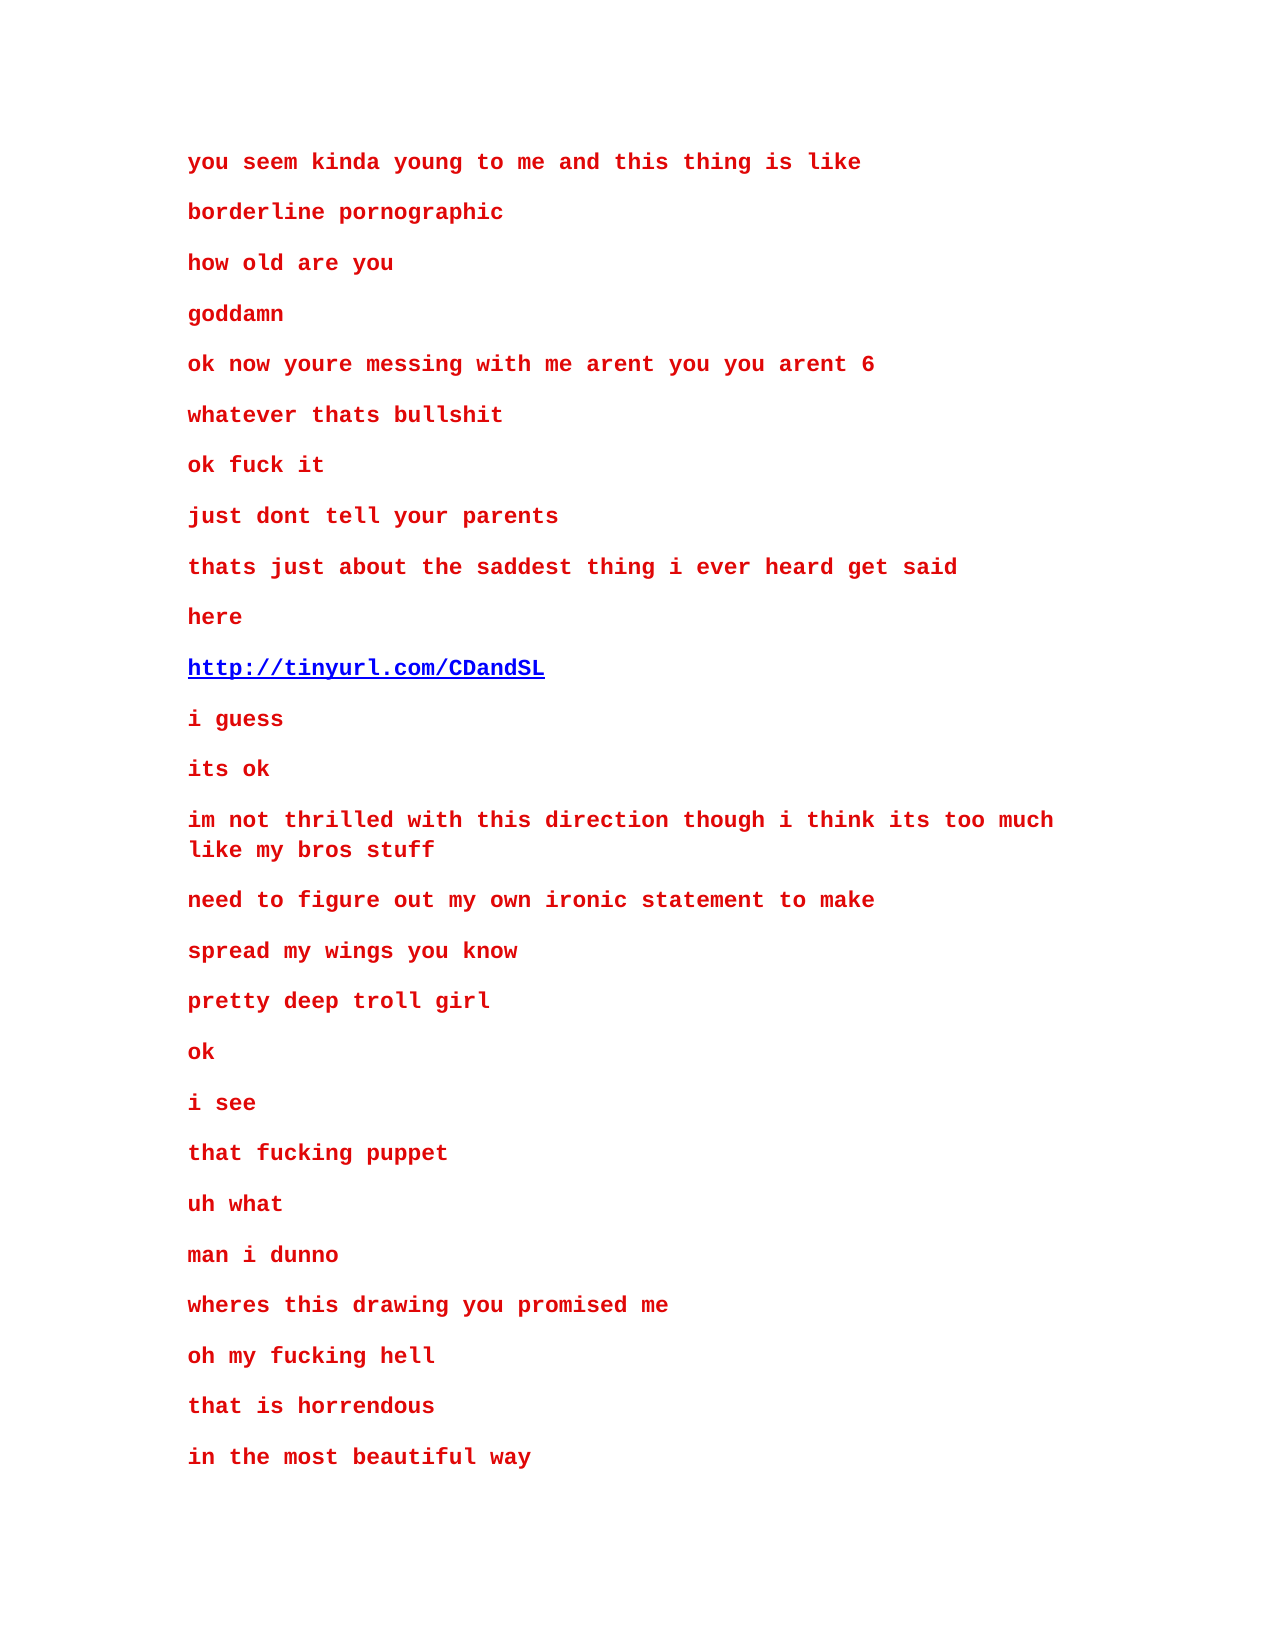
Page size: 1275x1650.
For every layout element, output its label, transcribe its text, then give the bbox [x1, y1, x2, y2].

text ok now youre messing with me arent you you arent 6 [187, 352, 1087, 378]
text in the most beautiful way [187, 1445, 1087, 1471]
text pretty deep troll girl [187, 990, 1087, 1016]
text wheres this drawing you promised me [187, 1293, 1087, 1319]
text i see [187, 1091, 1087, 1117]
text i guess [187, 707, 1087, 733]
text need to figure out my own ironic statement to make [187, 888, 1087, 914]
text thats just about the saddest thing i ever heard get said [187, 555, 1087, 581]
text how old are you [187, 251, 1087, 277]
text ok fuck it [187, 454, 1087, 480]
text its ok [187, 757, 1087, 783]
text you seem kinda young to me and this thing is like [187, 150, 1087, 176]
text borderline pornographic [187, 201, 1087, 227]
text that fucking puppet [187, 1142, 1087, 1168]
text im not thrilled with this direction though i think its too much like my bros stuff [187, 808, 1087, 864]
text http://tinyurl.com/CDandSL [187, 656, 1087, 682]
text just dont tell your parents [187, 504, 1087, 530]
text that is horrendous [187, 1395, 1087, 1421]
text spread my wings you know [187, 939, 1087, 965]
text ok [187, 1040, 1087, 1066]
text here [187, 606, 1087, 632]
text man i dunno [187, 1243, 1087, 1269]
text whatever thats bullshit [187, 403, 1087, 429]
text uh what [187, 1192, 1087, 1218]
text oh my fucking hell [187, 1344, 1087, 1370]
text goddamn [187, 302, 1087, 328]
